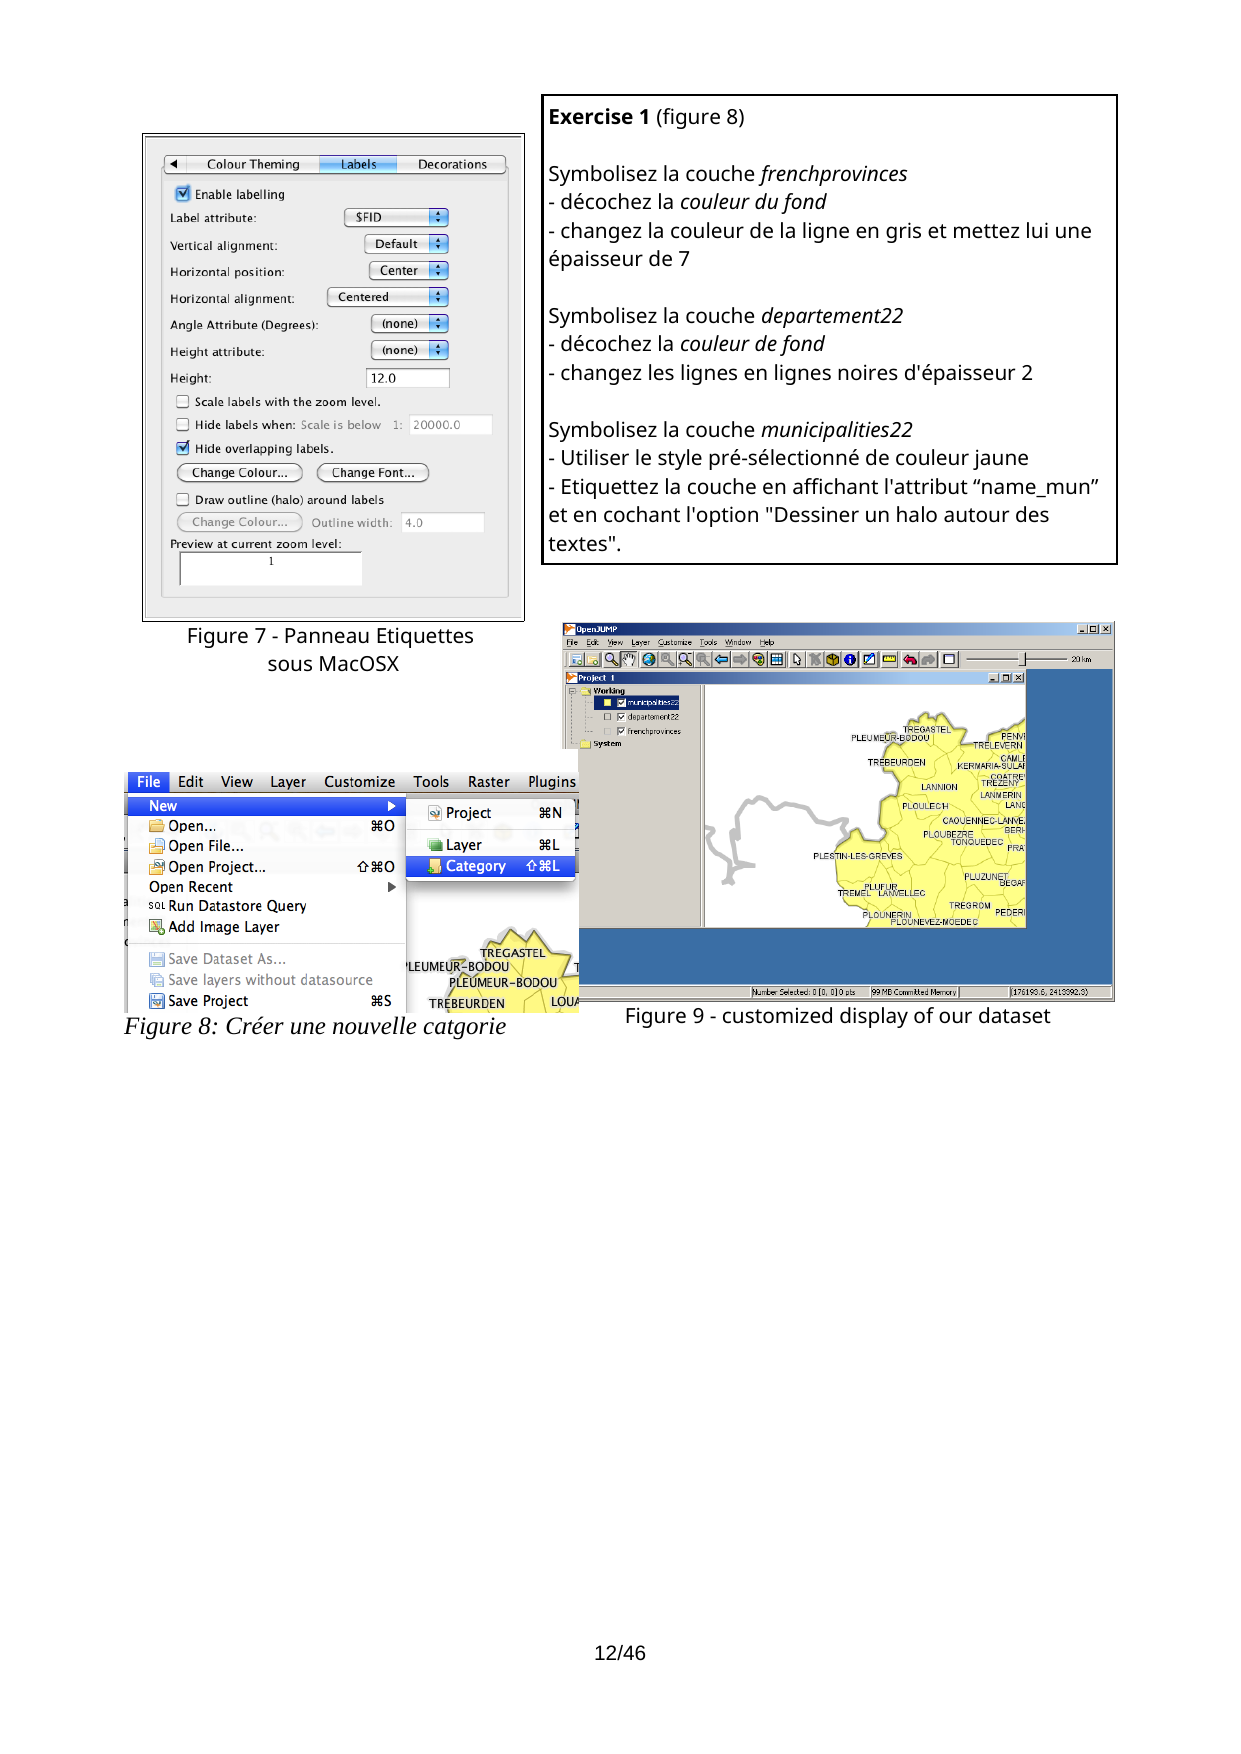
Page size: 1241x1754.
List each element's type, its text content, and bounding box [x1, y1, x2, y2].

table_header [916, 1013, 923, 1022]
table_header Exercise 1 (figure 8) Symbolisez la couche frenchprovinces - décochez la couleur du fond - changez la couleur de la ligne en gris et mettez lui une épaisseur de 7 Symbolisez la couche departement22 - décochez la couleur de fond - changez les lignes en lignes noires d'épaisseur 2 Symbolisez la couche municipalities22 - Utiliser le style pré-sélectionné de couleur jaune - Etiquettez la couche en affichant l'attribut “name_mun” et en cochant l'option "Dessiner un halo autour des textes". [544, 96, 1116, 563]
table_header [900, 1013, 905, 1021]
table_header [842, 1013, 848, 1022]
picture [124, 621, 1115, 1013]
table_header [118, 1013, 578, 1091]
table_header [765, 1013, 772, 1022]
table_header [537, 1013, 1123, 1091]
table_header [118, 89, 578, 1012]
table_header [941, 1013, 948, 1022]
table_header [537, 89, 1123, 1012]
table_header [657, 1013, 662, 1022]
table_header [824, 1013, 830, 1022]
table_header [981, 1013, 987, 1022]
table_header [735, 1013, 740, 1022]
table_header [955, 1013, 960, 1022]
table_header [643, 1013, 649, 1022]
picture [145, 136, 522, 618]
